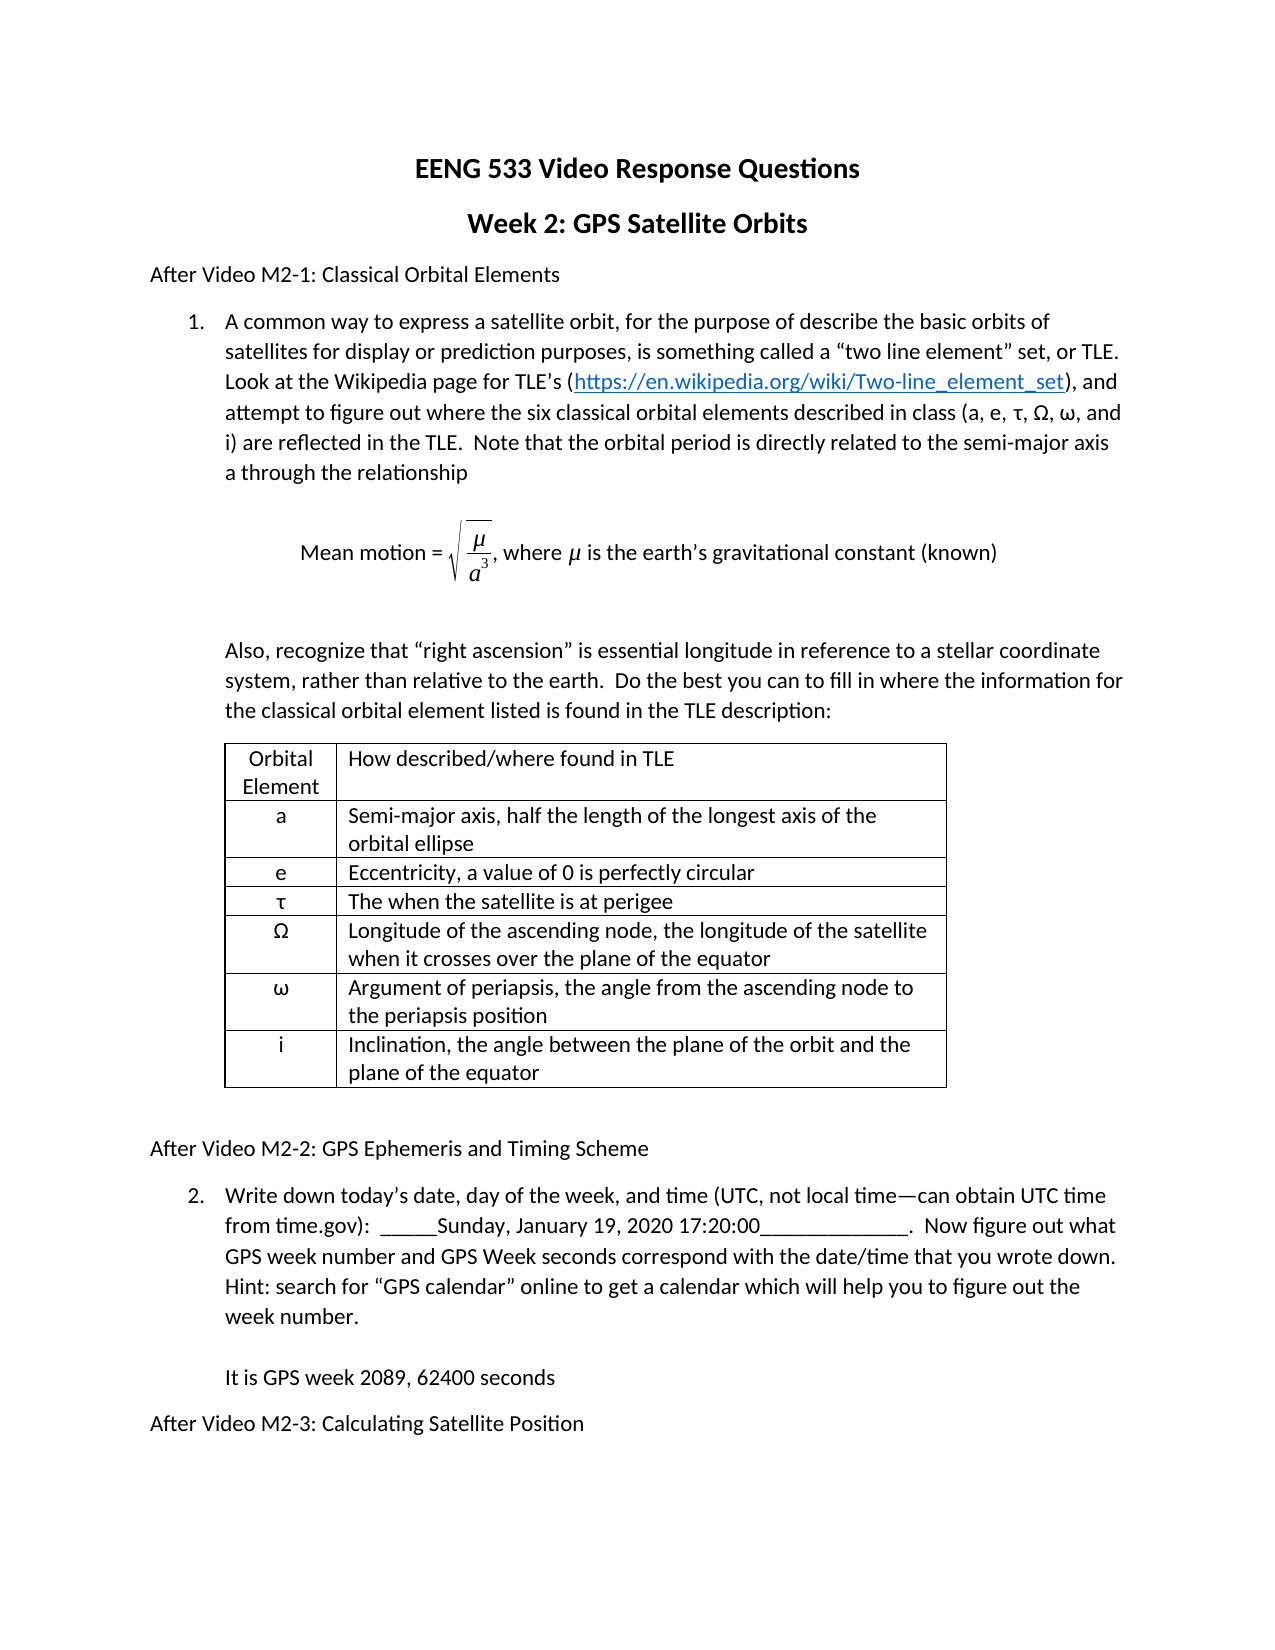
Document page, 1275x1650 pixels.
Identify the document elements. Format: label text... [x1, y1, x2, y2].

text After Video M2-1: Classical Orbital Elements [150, 260, 1125, 288]
table_header How described/where found in TLE [337, 744, 946, 800]
table_cell Inclination, the angle between the plane of the orbit and the plane of the equator [337, 1031, 946, 1087]
table_cell i [226, 1031, 336, 1087]
text Also, recognize that “right ascension” is essential longitude in reference to a stellar coordinate system, rather than relative to the earth. Do the best you can to fill in where the information for the classical orbital element listed is found in the TLE description: [225, 636, 1125, 724]
text EENG 533 Video Response Questions [150, 150, 1125, 186]
text After Video M2-2: GPS Ephemeris and Timing Scheme [150, 1134, 1125, 1162]
text After Video M2-3: Calculating Satellite Position [150, 1409, 1125, 1437]
table_cell τ [226, 887, 336, 915]
table_cell Ω [226, 916, 336, 972]
table_cell The when the satellite is at perigee [337, 887, 946, 915]
list It is GPS week 2089, 62400 seconds [225, 1363, 1125, 1391]
table_header Orbital Element [226, 744, 336, 800]
table_cell Eccentricity, a value of 0 is perfectly circular [337, 858, 946, 886]
table_cell Semi-major axis, half the length of the longest axis of the orbital ellipse [337, 801, 946, 857]
table_cell Argument of periapsis, the angle from the ascending node to the periapsis position [337, 974, 946, 1029]
list Write down today’s date, day of the week, and time (UTC, not local time—can obtain UTC time from time.gov): _____Sunday, January 19, 2020 17:20:00_____________. Now figure out what GPS week number and GPS Week seconds correspond with the date/time that you wrote down. Hint: search for “GPS calendar” online to get a calendar which will help you to figure out the week number. [187, 1181, 1125, 1330]
table_cell e [226, 858, 336, 886]
list A common way to express a satellite orbit, for the purpose of describe the basic orbits of satellites for display or prediction purposes, is something called a “two line element” set, or TLE. Look at the Wikipedia page for TLE’s (https://en.wikipedia.org/wiki/Two-line_element_set), and attempt to figure out where the six classical orbital elements described in class (a, e, τ, Ω, ω, and i) are reflected in the TLE. Note that the orbital period is directly related to the semi-major axis a through the relationship [187, 307, 1125, 486]
table_cell ω [226, 974, 336, 1029]
text Week 2: GPS Satellite Orbits [150, 205, 1125, 241]
list Mean motion = , where is the earth’s gravitational constant (known) [300, 518, 1125, 587]
table_cell a [226, 801, 336, 857]
table_cell Longitude of the ascending node, the longitude of the satellite when it crosses over the plane of the equator [337, 916, 946, 972]
